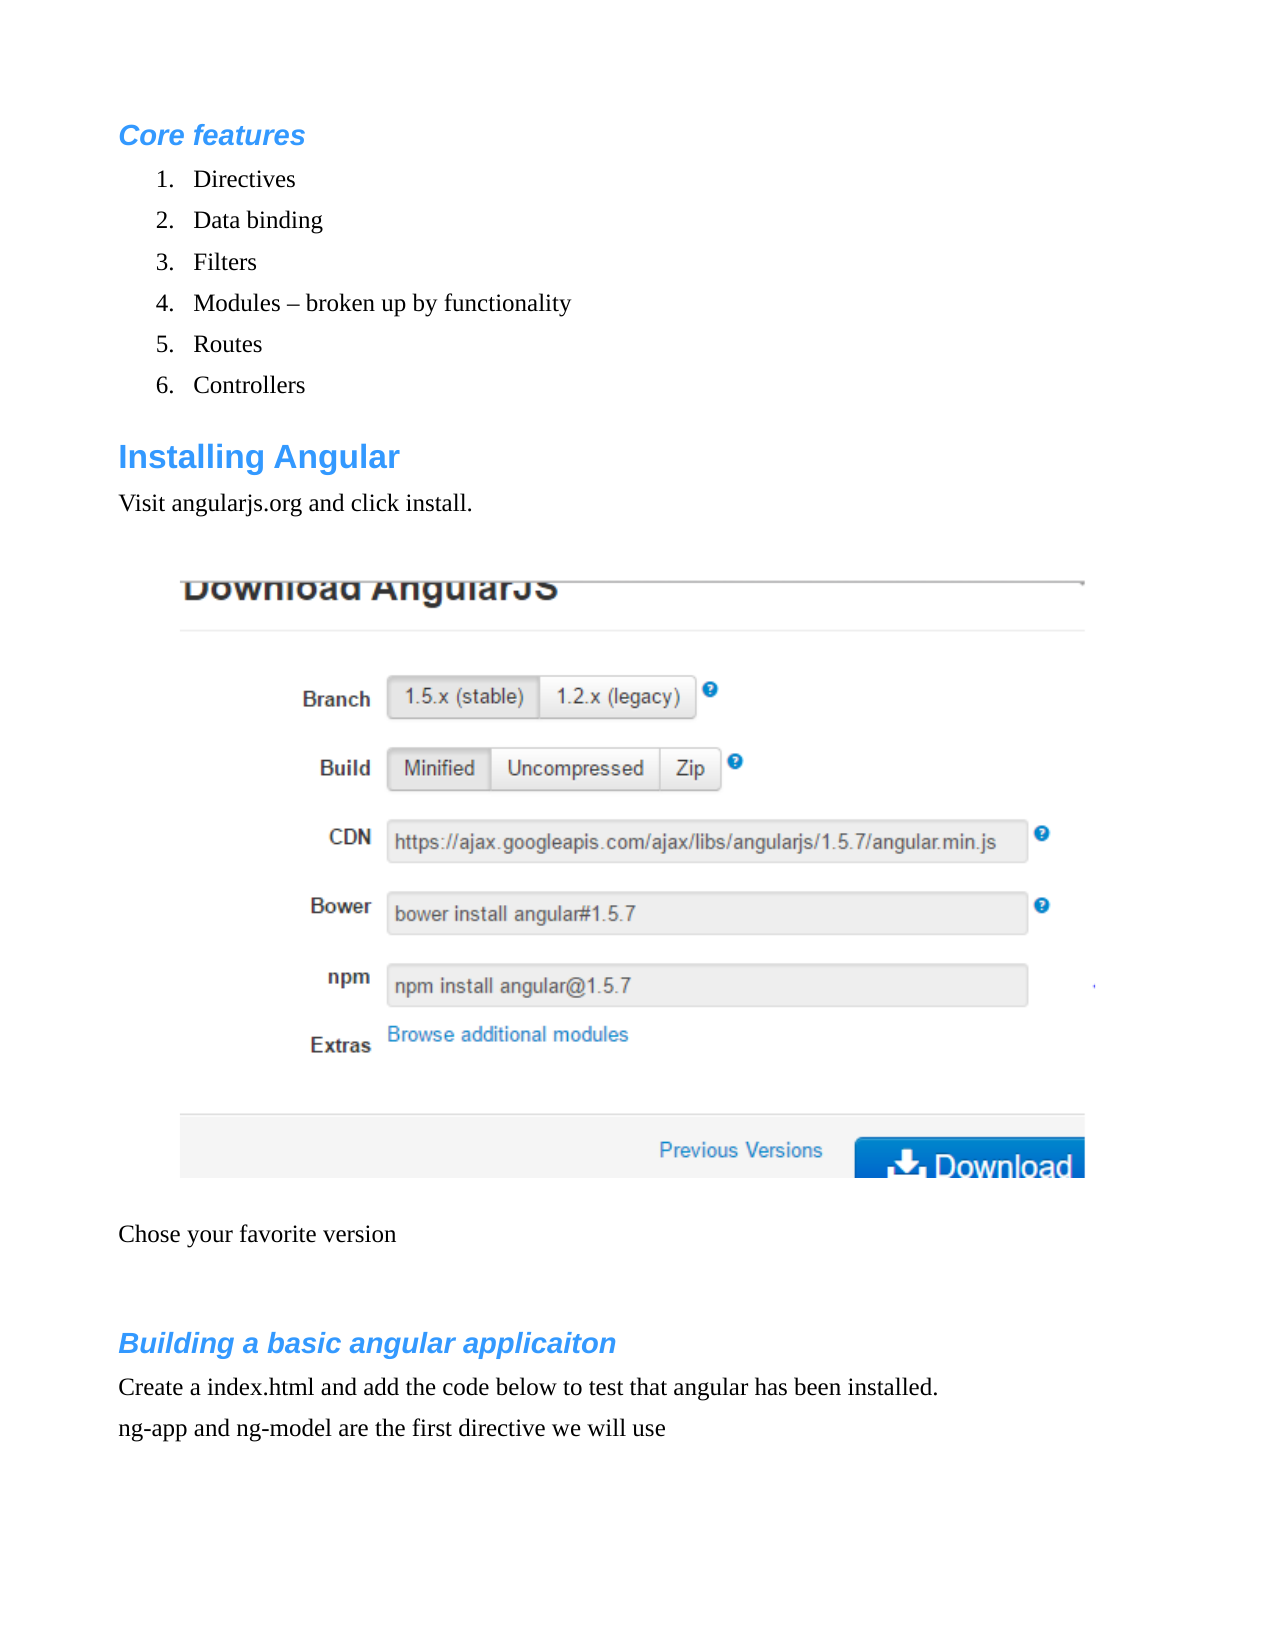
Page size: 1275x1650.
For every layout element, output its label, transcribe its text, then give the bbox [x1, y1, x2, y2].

subtitle Installing Angular [118, 437, 1157, 475]
text Chose your favorite version [118, 1219, 1157, 1247]
picture [179, 580, 1096, 1178]
list Routes [156, 329, 1157, 358]
list Data binding [156, 205, 1157, 234]
subtitle Core features [118, 118, 1157, 152]
text Create a index.html and add the code below to test that angular has been installed. [118, 1372, 1157, 1401]
text Visit angularjs.org and click install. [118, 488, 1157, 517]
list Filters [156, 247, 1157, 275]
list Directives [156, 164, 1157, 193]
text ng-app and ng-model are the first directive we will use [118, 1413, 1157, 1442]
subtitle Building a basic angular applicaiton [118, 1326, 1157, 1360]
list Modules – broken up by functionality [156, 288, 1157, 317]
list Controllers [156, 370, 1157, 399]
